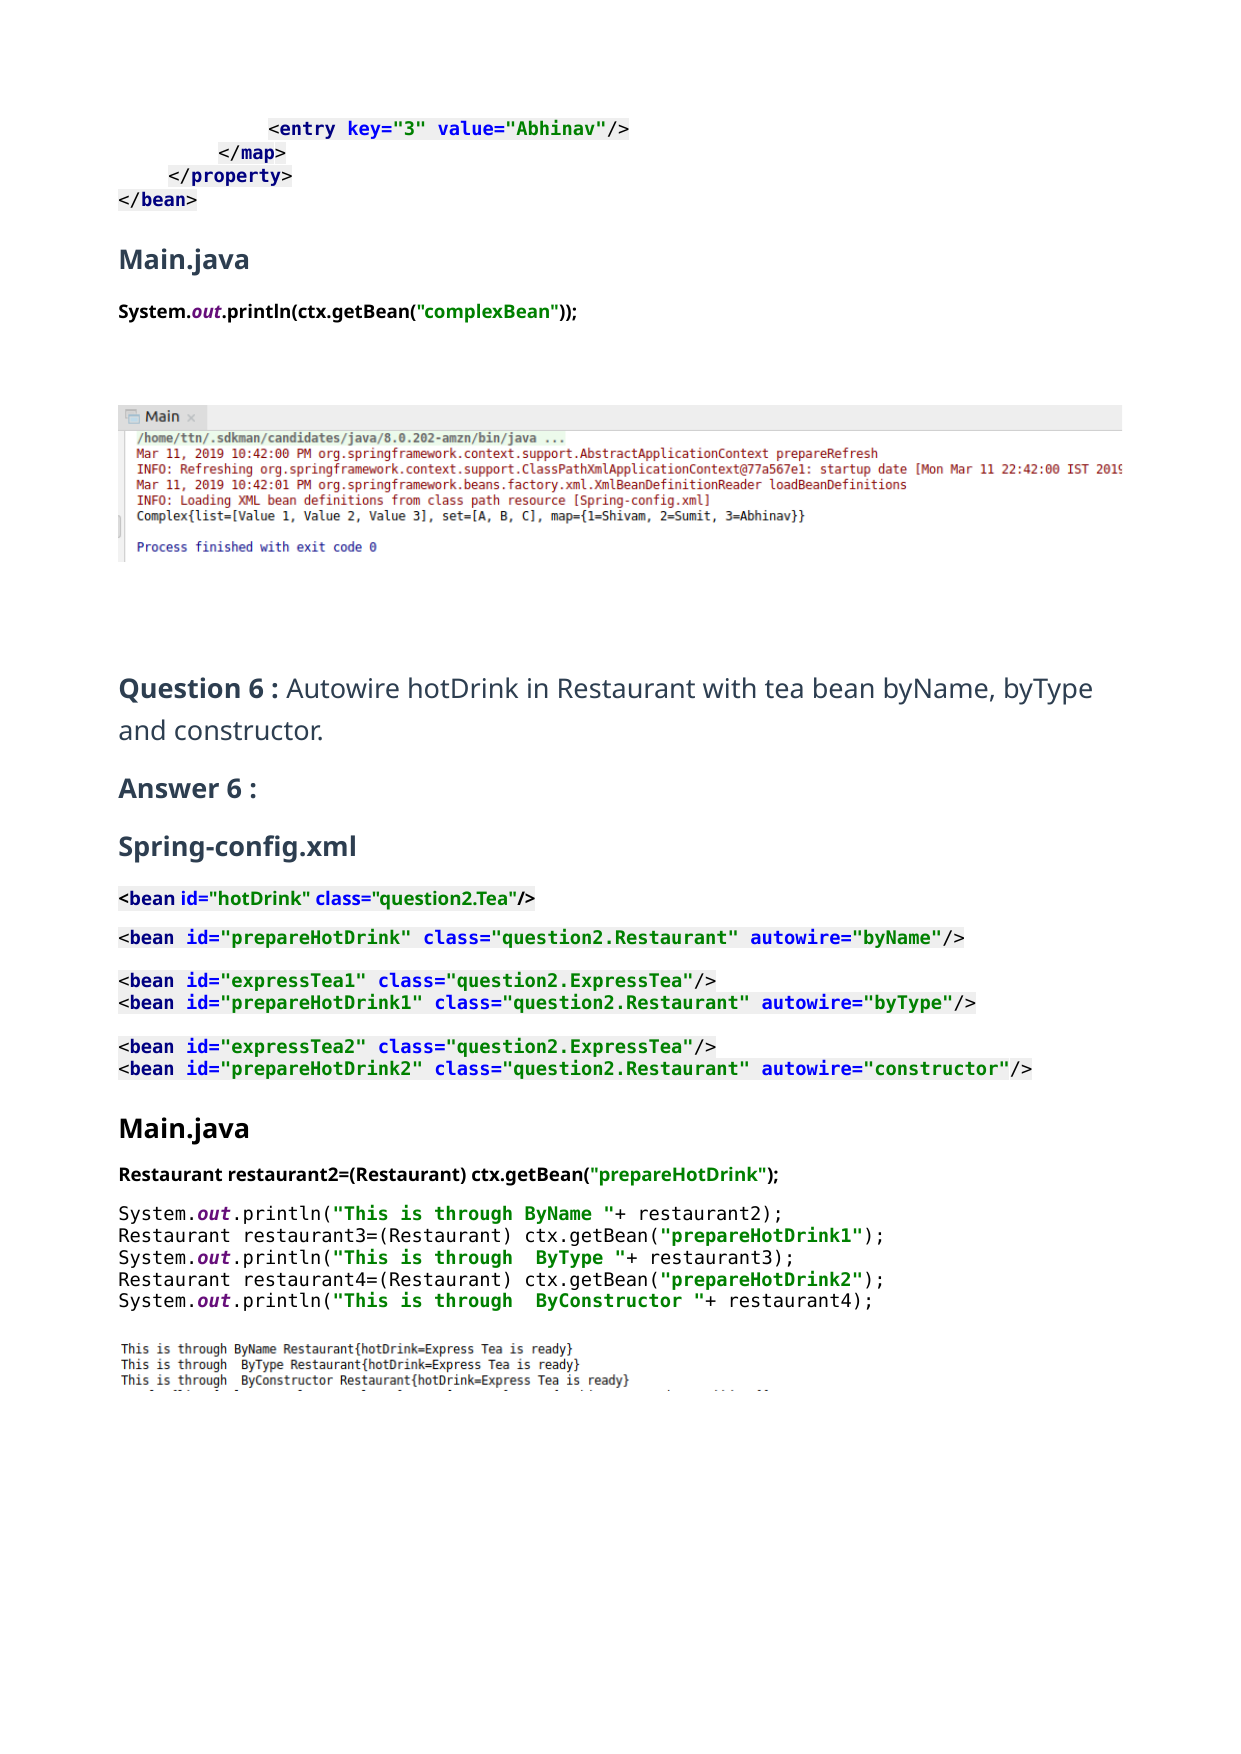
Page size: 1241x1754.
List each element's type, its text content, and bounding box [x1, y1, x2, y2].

text <bean id="prepareHotDrink2" class="question2.Restaurant" autowire="constructor"/> [118, 1058, 1122, 1080]
text System.out.println("This is through ByConstructor "+ restaurant4); [118, 1290, 1122, 1312]
text Main.java [118, 1109, 1122, 1146]
text </map> [118, 142, 1122, 165]
text <bean id="expressTea1" class="question2.ExpressTea"/> [118, 970, 1122, 992]
text <bean id="hotDrink" class="question2.Tea"/> [118, 886, 1122, 911]
text Question 6 : Autowire hotDrink in Restaurant with tea bean byName, byType and constructor. [118, 669, 1122, 748]
text System.out.println("This is through ByName "+ restaurant2); [118, 1203, 1122, 1225]
text </bean> [118, 189, 1122, 211]
text Answer 6 : [118, 769, 1122, 806]
text Main.java [118, 240, 1122, 277]
text <entry key="3" value="Abhinav"/> [118, 118, 1122, 142]
picture [118, 405, 1123, 562]
text <bean id="expressTea2" class="question2.ExpressTea"/> [118, 1036, 1122, 1058]
text System.out.println("This is through ByType "+ restaurant3); [118, 1247, 1122, 1268]
text <bean id="prepareHotDrink" class="question2.Restaurant" autowire="byName"/> [118, 927, 1122, 948]
text Restaurant restaurant4=(Restaurant) ctx.getBean("prepareHotDrink2"); [118, 1268, 1122, 1290]
picture [118, 1341, 1123, 1391]
text Spring-config.xml [118, 827, 1122, 864]
text System.out.println(ctx.getBean("complexBean")); [118, 298, 1122, 324]
text <bean id="prepareHotDrink1" class="question2.Restaurant" autowire="byType"/> [118, 992, 1122, 1014]
text Restaurant restaurant2=(Restaurant) ctx.getBean("prepareHotDrink"); [118, 1162, 1122, 1187]
text Restaurant restaurant3=(Restaurant) ctx.getBean("prepareHotDrink1"); [118, 1225, 1122, 1247]
text </property> [118, 165, 1122, 189]
